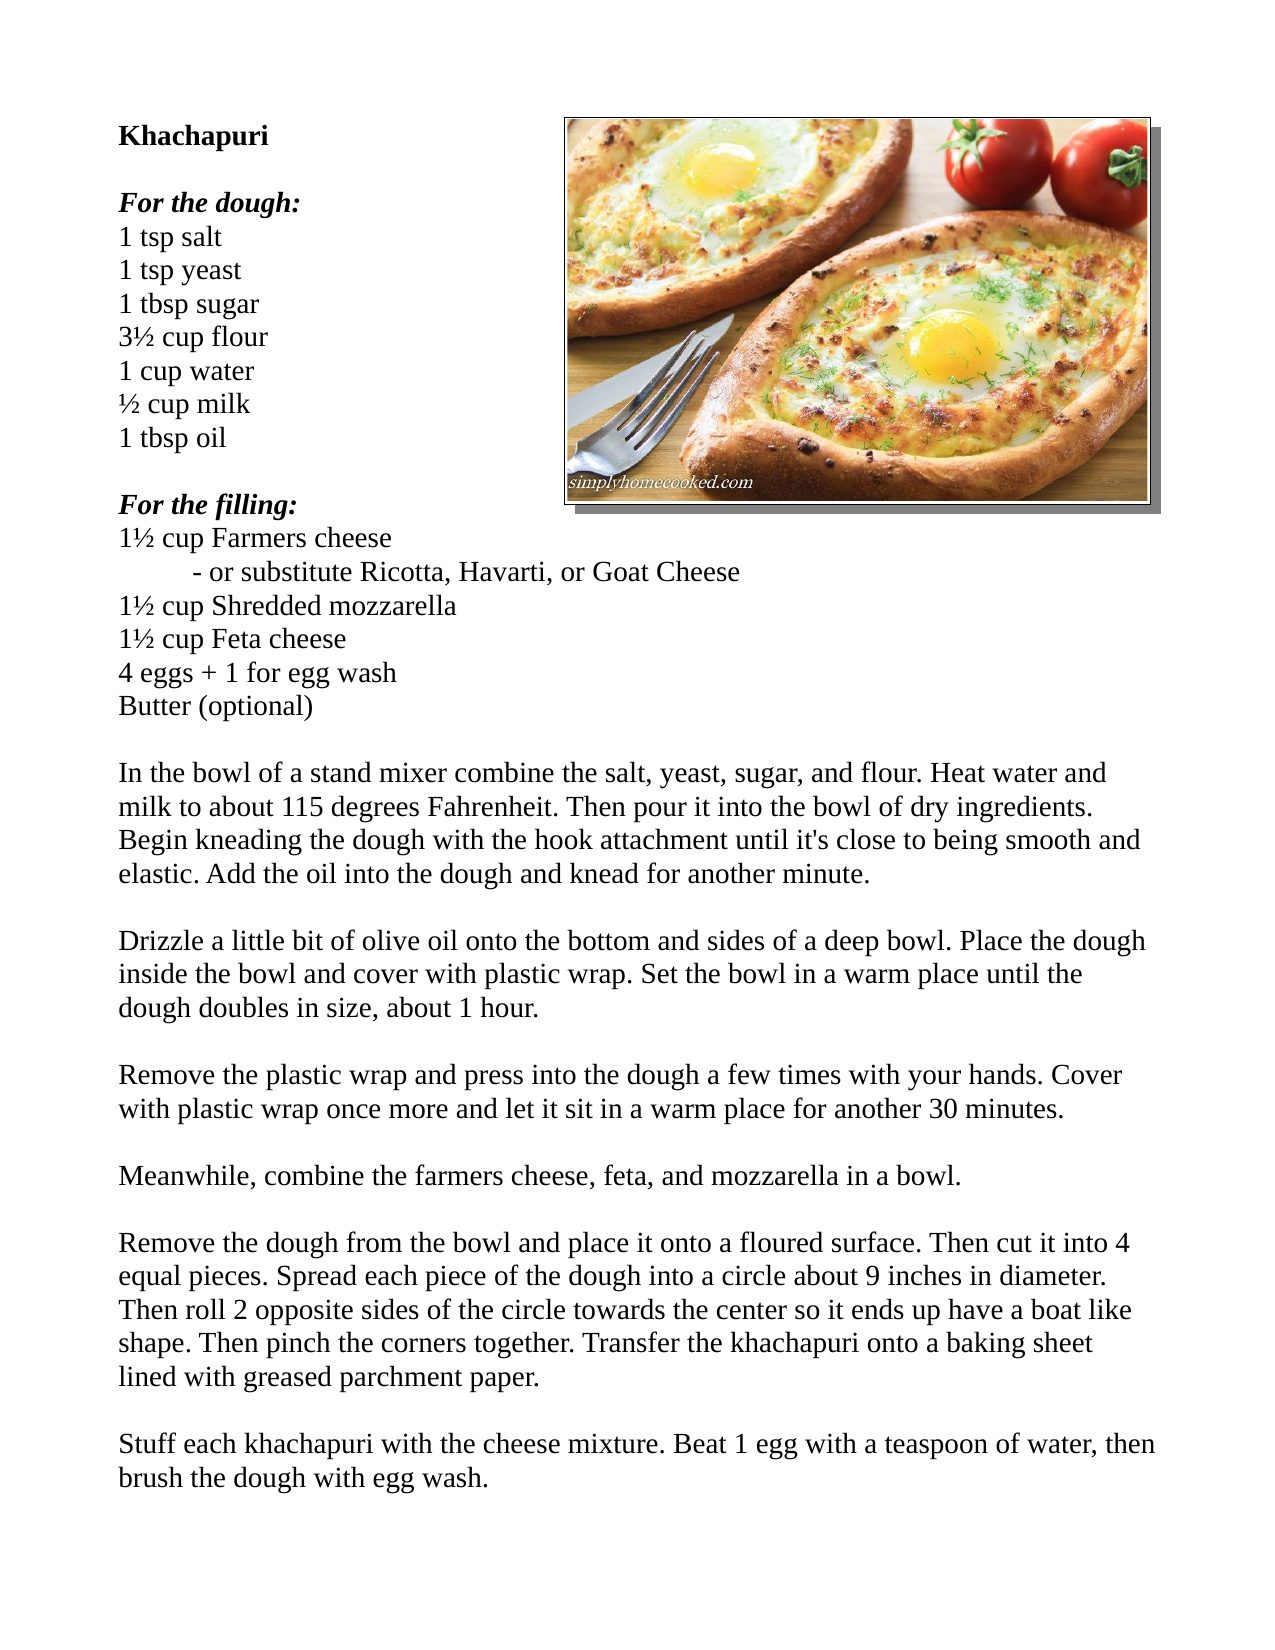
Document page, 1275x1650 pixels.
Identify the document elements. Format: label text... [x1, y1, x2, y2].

text Stuff each khachapuri with the cheese mixture. Beat 1 egg with a teaspoon of water, then brush the dough with egg wash. [118, 1426, 1157, 1493]
text Remove the plastic wrap and press into the dough a few times with your hands. Cover with plastic wrap once more and let it sit in a warm place for another 30 minutes. [118, 1057, 1157, 1124]
text 1 cup water [118, 353, 564, 386]
text 1 tbsp oil [118, 420, 564, 453]
text 1½ cup Shredded mozzarella [118, 588, 1157, 621]
text Khachapuri [118, 118, 564, 152]
text 3½ cup flour [118, 319, 564, 353]
text Remove the dough from the bowl and place it onto a floured surface. Then cut it into 4 equal pieces. Spread each piece of the dough into a circle about 9 inches in diameter. Then roll 2 opposite sides of the circle towards the center so it ends up have a boat like shape. Then pinch the corners together. Transfer the khachapuri onto a baking sheet lined with greased parchment paper. [118, 1225, 1157, 1393]
text [565, 118, 1150, 504]
text In the bowl of a stand mixer combine the salt, yeast, sugar, and flour. Heat water and milk to about 115 degrees Fahrenheit. Then pour it into the bowl of dry ingredients. Begin kneading the dough with the hook attachment until it's close to being smooth and elastic. Add the oil into the dough and knead for another minute. [118, 755, 1157, 889]
picture [567, 119, 1148, 501]
text Butter (optional) [118, 688, 1157, 722]
text Drizzle a little bit of olive oil onto the bottom and sides of a deep bowl. Place the dough inside the bowl and cover with plastic wrap. Set the bowl in a warm place until the dough doubles in size, about 1 hour. [118, 923, 1157, 1024]
text For the filling: [118, 487, 1157, 521]
text 1 tbsp sugar [118, 286, 564, 319]
text 1 tsp yeast [118, 252, 564, 286]
text 4 eggs + 1 for egg wash [118, 655, 1157, 688]
text Meanwhile, combine the farmers cheese, feta, and mozzarella in a bowl. [118, 1158, 1157, 1191]
text 1½ cup Farmers cheese [118, 521, 1157, 554]
text - or substitute Ricotta, Havarti, or Goat Cheese [118, 554, 1157, 588]
text For the dough: [118, 185, 564, 219]
text 1½ cup Feta cheese [118, 621, 1157, 655]
text ½ cup milk [118, 386, 564, 420]
text 1 tsp salt [118, 219, 564, 252]
